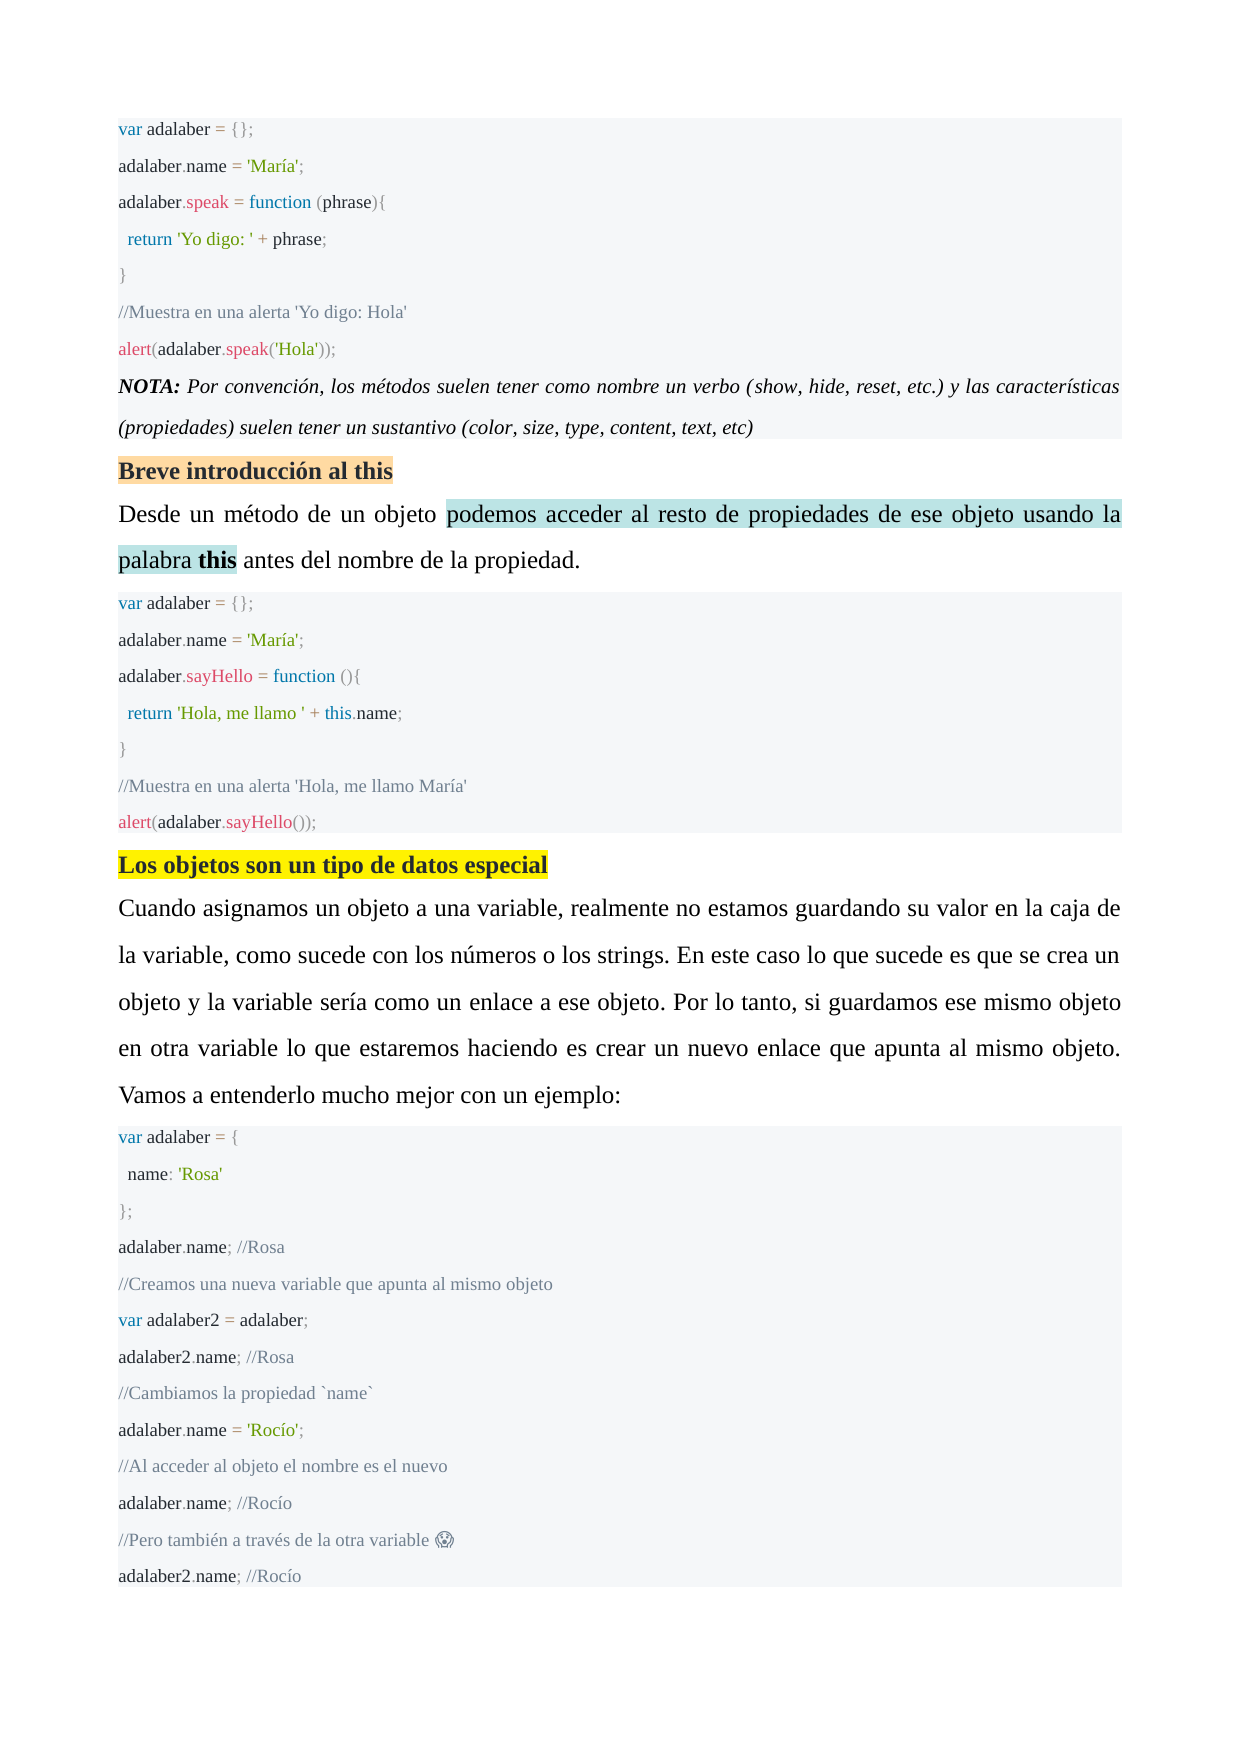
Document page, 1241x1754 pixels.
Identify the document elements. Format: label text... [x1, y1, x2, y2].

text ​//Cambiamos la propiedad `name` [118, 1382, 1122, 1404]
text adalaber.name; //Rocío [118, 1492, 1122, 1513]
text adalaber2.name; //Rosa [118, 1346, 1122, 1367]
text adalaber.name = 'María'; [118, 628, 1122, 650]
text ​//Muestra en una alerta 'Hola, me llamo María' [118, 775, 1122, 796]
text return 'Hola, me llamo ' + this.name; [118, 702, 1122, 723]
text ​//Creamos una nueva variable que apunta al mismo objeto [118, 1273, 1122, 1294]
text adalaber2.name; //Rocío [118, 1565, 1122, 1587]
text ​//Muestra en una alerta 'Yo digo: Hola' [118, 301, 1122, 322]
subtitle Breve introducción al this [118, 456, 1122, 484]
subtitle Los objetos son un tipo de datos especial [118, 850, 1122, 879]
text var adalaber = {}; [118, 592, 1122, 613]
text NOTA: Por convención, los métodos suelen tener como nombre un verbo (show, hide, reset, etc.) y las características (propiedades) suelen tener un sustantivo (color, size, type, content, text, etc) [118, 374, 1122, 439]
text var adalaber = { [118, 1126, 1122, 1148]
text var adalaber = {}; [118, 118, 1122, 140]
text return 'Yo digo: ' + phrase; [118, 228, 1122, 249]
picture [156, 710, 162, 719]
text ​//Al acceder al objeto el nombre es el nuevo [118, 1455, 1122, 1477]
text var adalaber2 = adalaber; [118, 1309, 1122, 1331]
picture [156, 236, 162, 245]
picture [264, 199, 270, 208]
text alert(adalaber.speak('Hola')); [118, 337, 1122, 359]
text }; [118, 1199, 1122, 1221]
text } [118, 738, 1122, 760]
text } [118, 264, 1122, 286]
text adalaber.name; //Rosa [118, 1236, 1122, 1258]
text Cuando asignamos un objeto a una variable, realmente no estamos guardando su valor en la caja de la variable, como sucede con los números o los strings. En este caso lo que sucede es que se crea un objeto y la variable sería como un enlace a ese objeto. Por lo tanto, si guardamos ese mismo objeto en otra variable lo que estaremos haciendo es crear un nuevo enlace que apunta al mismo objeto. Vamos a entenderlo mucho mejor con un ejemplo: [118, 893, 1122, 1108]
text //Pero también a través de la otra variable 😱 [118, 1528, 1122, 1550]
text alert(adalaber.sayHello()); [118, 811, 1122, 833]
text adalaber.speak = function (phrase){ [118, 191, 1122, 213]
text adalaber.name = 'María'; [118, 155, 1122, 176]
text name: 'Rosa' [118, 1163, 1122, 1184]
text adalaber.name = 'Rocío'; [118, 1419, 1122, 1440]
text Desde un método de un objeto podemos acceder al resto de propiedades de ese objeto usando la palabra this antes del nombre de la propiedad. [118, 499, 1122, 574]
picture [330, 706, 335, 719]
text adalaber.sayHello = function (){ [118, 665, 1122, 687]
